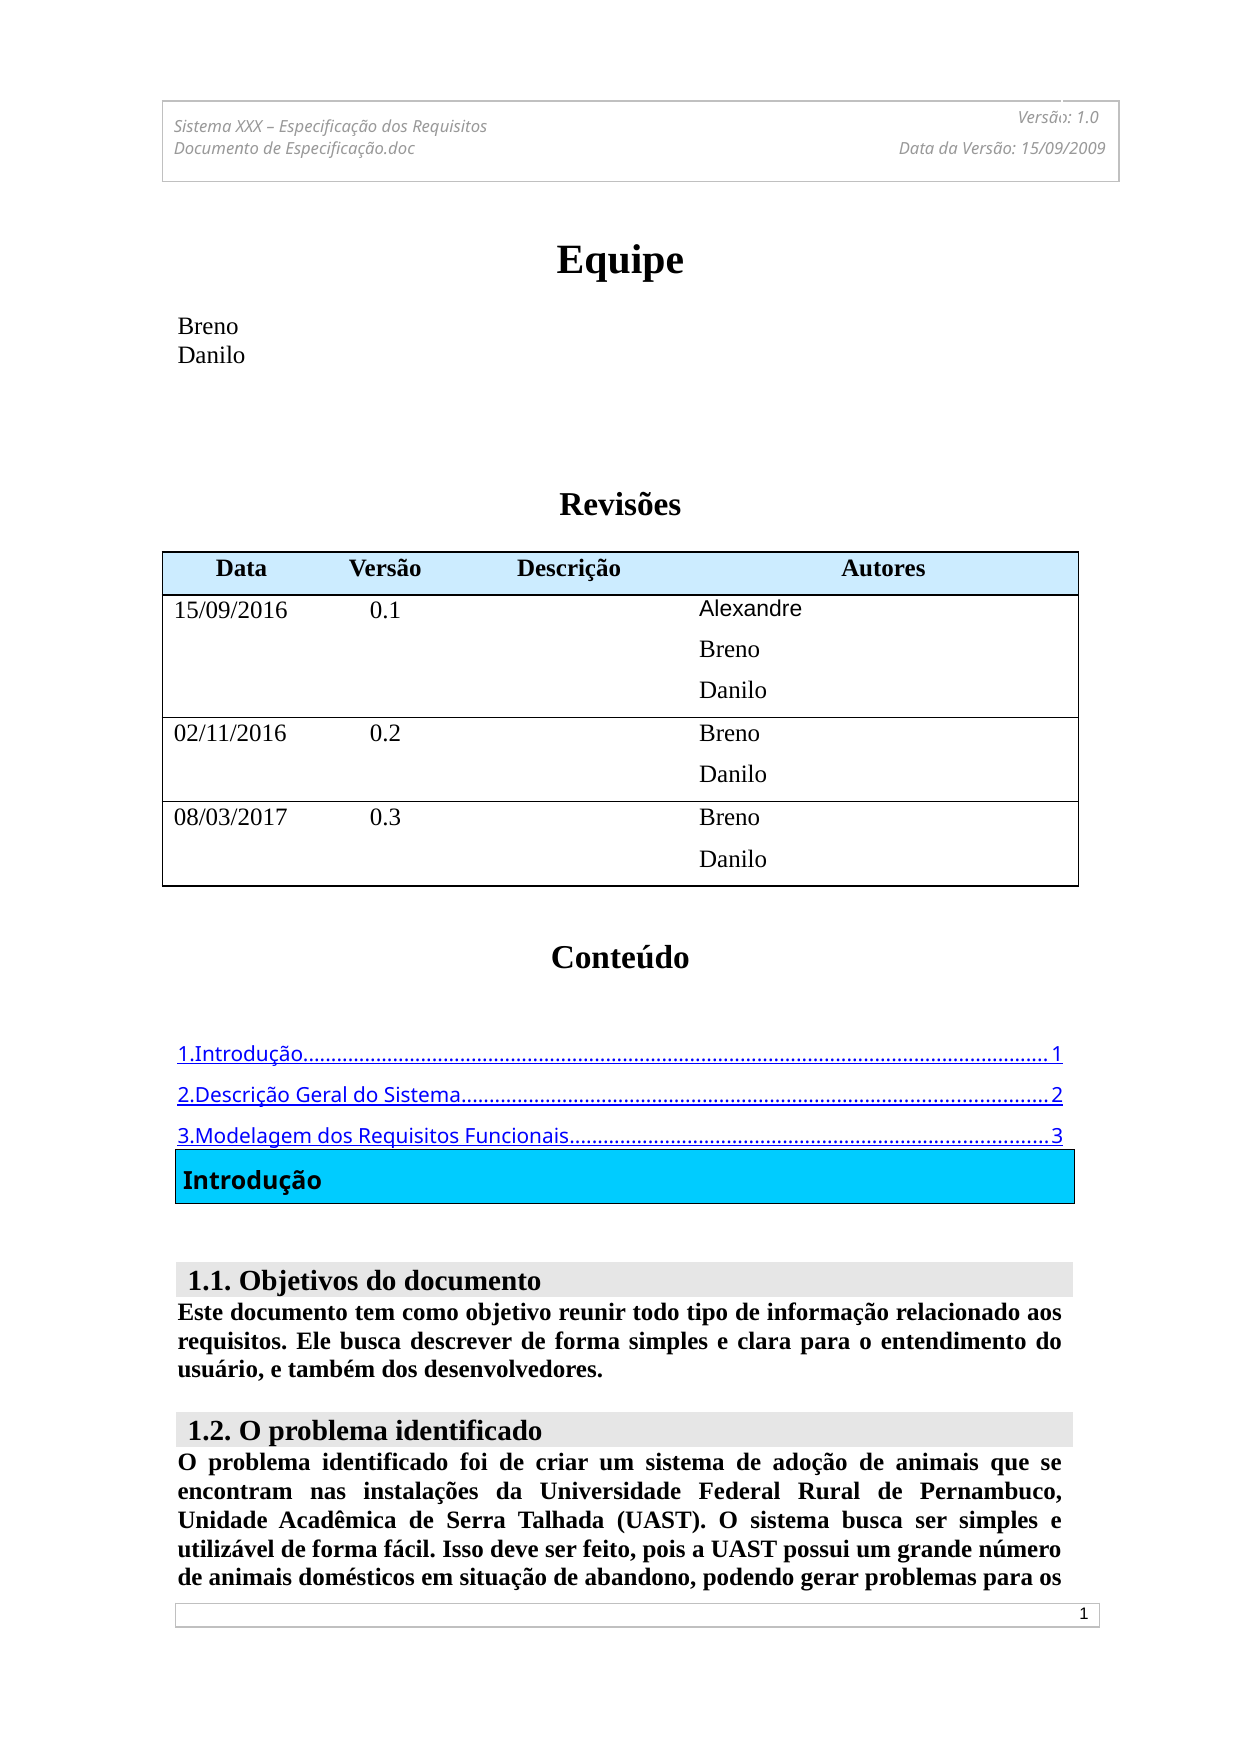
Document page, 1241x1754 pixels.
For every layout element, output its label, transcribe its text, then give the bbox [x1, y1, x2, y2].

text 2.Descrição Geral do Sistema 2 [177, 1080, 1096, 1108]
table_cell 0.2 [320, 718, 450, 801]
table_header Data [163, 553, 320, 594]
table_cell 0.3 [320, 802, 450, 885]
text Revisões [177, 484, 1063, 522]
table_header Versão [320, 553, 450, 594]
table_cell [450, 802, 688, 885]
table_cell Breno Danilo [688, 802, 1078, 885]
table_header Introdução [176, 1150, 1074, 1203]
table_cell [450, 718, 688, 801]
table_cell Alexandre Breno Danilo [688, 596, 1078, 717]
text Conteúdo [177, 937, 1063, 1014]
table_cell 0.1 [320, 596, 450, 717]
text Este documento tem como objetivo reunir todo tipo de informação relacionado aos requisitos. Ele busca descrever de forma simples e clara para o entendimento do usuário, e também dos desenvolvedores. [177, 1297, 1063, 1383]
text Breno [177, 311, 1063, 340]
table_cell 15/09/2016 [163, 596, 320, 717]
table_header Descrição [450, 553, 688, 594]
text 3.Modelagem dos Requisitos Funcionais 3 [177, 1121, 1096, 1149]
table_header 1.1. Objetivos do documento [176, 1262, 1073, 1297]
text Equipe [177, 235, 1063, 283]
table_cell [450, 596, 688, 717]
table_cell Breno Danilo [688, 718, 1078, 801]
text Danilo [177, 340, 1063, 369]
table_cell 02/11/2016 [163, 718, 320, 801]
table_header Autores [688, 553, 1078, 594]
table_header 1.2. O problema identificado [176, 1412, 1073, 1447]
text 1.Introdução 1 [177, 1039, 1096, 1067]
table_cell 08/03/2017 [163, 802, 320, 885]
text O problema identificado foi de criar um sistema de adoção de animais que se encontram nas instalações da Universidade Federal Rural de Pernambuco, Unidade Acadêmica de Serra Talhada (UAST). O sistema busca ser simples e utilizável de forma fácil. Isso deve ser feito, pois a UAST possui um grande número de animais domésticos em situação de abandono, podendo gerar problemas para os [177, 1447, 1063, 1591]
